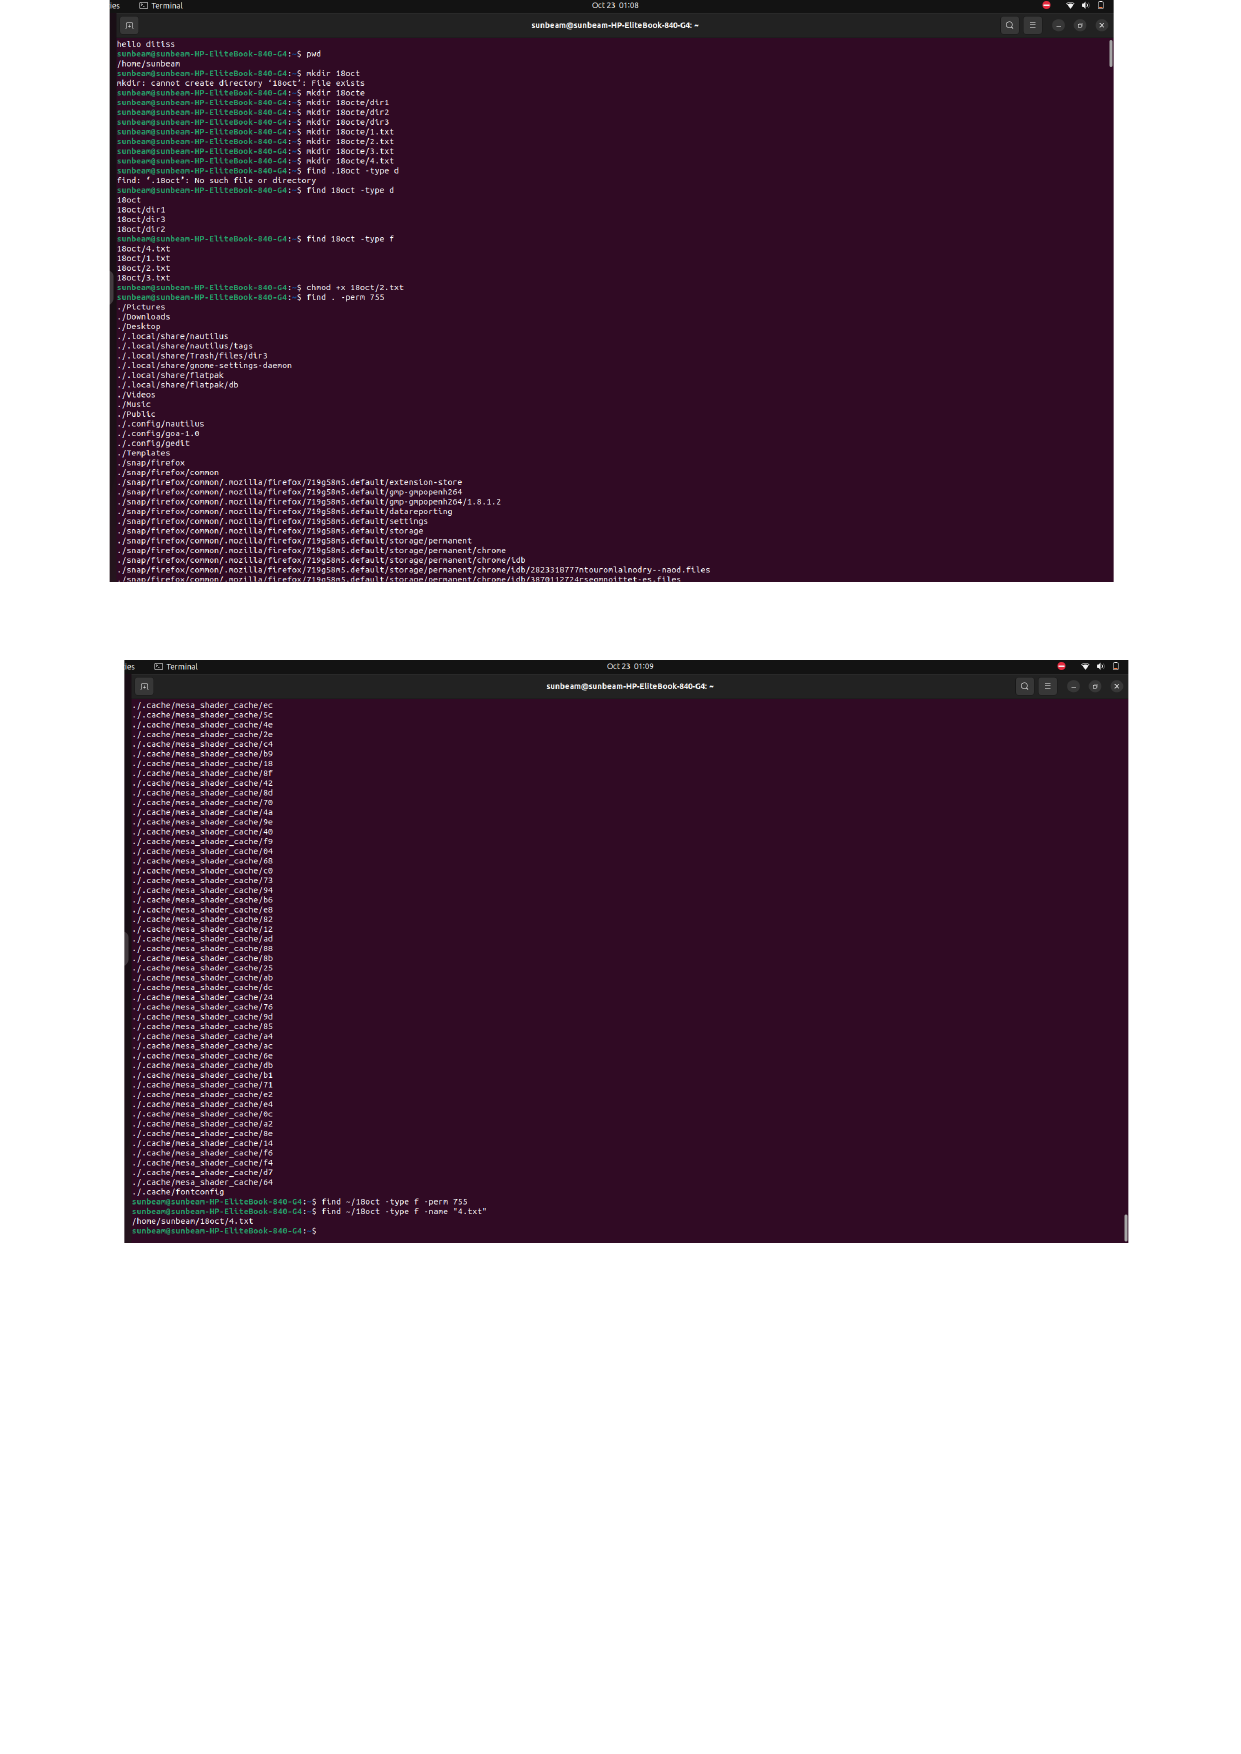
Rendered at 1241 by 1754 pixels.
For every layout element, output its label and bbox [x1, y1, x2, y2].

picture [124, 660, 1129, 1243]
picture [109, 0, 1114, 582]
